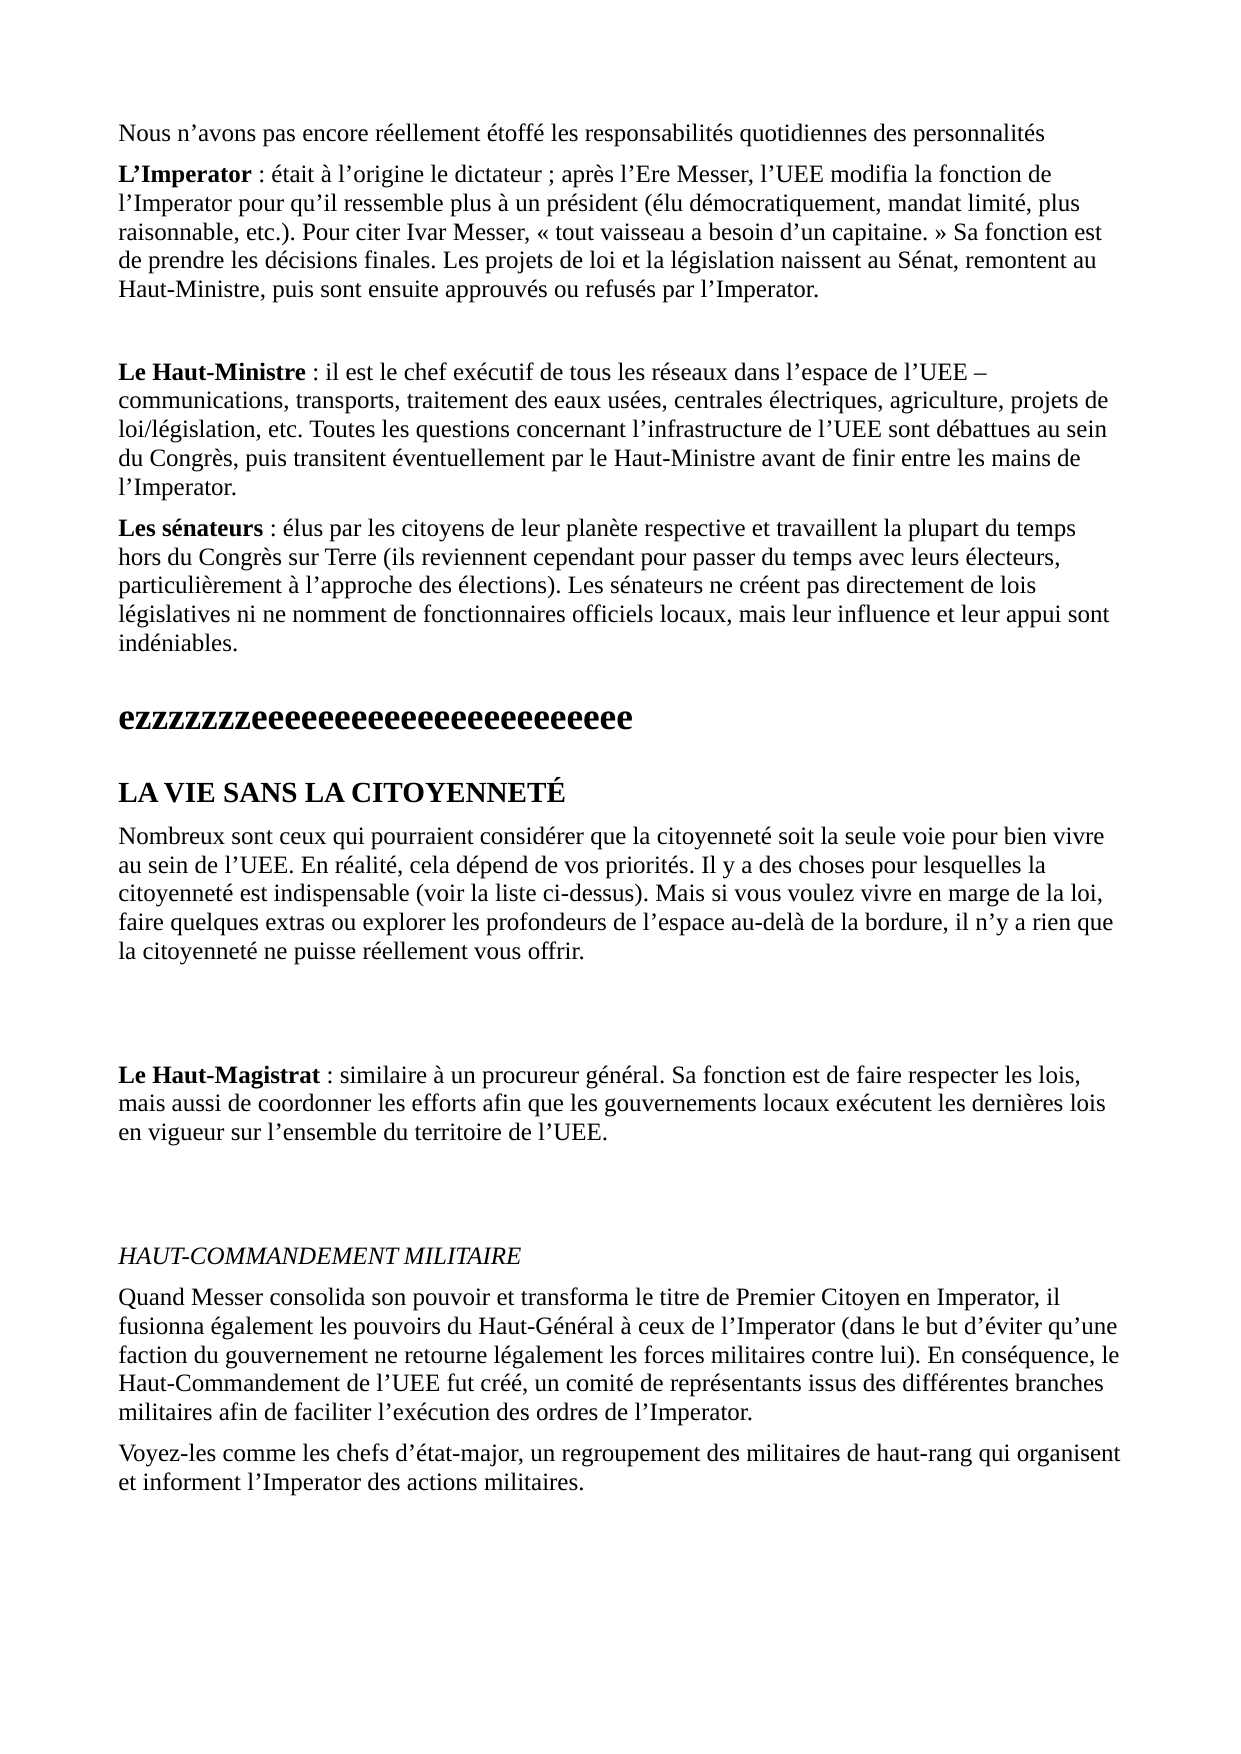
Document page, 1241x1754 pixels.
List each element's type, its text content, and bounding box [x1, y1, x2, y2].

subtitle LA VIE SANS LA CITOYENNETÉ [118, 775, 1122, 808]
text Le Haut-Magistrat : similaire à un procureur général. Sa fonction est de faire respecter les lois, mais aussi de coordonner les efforts afin que les gouvernements locaux exécutent les dernières lois en vigueur sur l’ensemble du territoire de l’UEE. [118, 1060, 1122, 1146]
text Quand Messer consolida son pouvoir et transforma le titre de Premier Citoyen en Imperator, il fusionna également les pouvoirs du Haut-Général à ceux de l’Imperator (dans le but d’éviter qu’une faction du gouvernement ne retourne légalement les forces militaires contre lui). En conséquence, le Haut-Commandement de l’UEE fut créé, un comité de représentants issus des différentes branches militaires afin de faciliter l’exécution des ordres de l’Imperator. [118, 1282, 1122, 1426]
text Les sénateurs : élus par les citoyens de leur planète respective et travaillent la plupart du temps hors du Congrès sur Terre (ils reviennent cependant pour passer du temps avec leurs électeurs, particulièrement à l’approche des élections). Les sénateurs ne créent pas directement de lois législatives ni ne nomment de fonctionnaires officiels locaux, mais leur influence et leur appui sont indéniables. [118, 513, 1122, 657]
text Le Haut-Ministre : il est le chef exécutif de tous les réseaux dans l’espace de l’UEE – communications, transports, traitement des eaux usées, centrales électriques, agriculture, projets de loi/législation, etc. Toutes les questions concernant l’infrastructure de l’UEE sont débattues au sein du Congrès, puis transitent éventuellement par le Haut-Ministre avant de finir entre les mains de l’Imperator. [118, 357, 1122, 501]
text Voyez-les comme les chefs d’état-major, un regroupement des militaires de haut-rang qui organisent et informent l’Imperator des actions militaires. [118, 1438, 1122, 1525]
text Nombreux sont ceux qui pourraient considérer que la citoyenneté soit la seule voie pour bien vivre au sein de l’UEE. En réalité, cela dépend de vos priorités. Il y a des choses pour lesquelles la citoyenneté est indispensable (voir la liste ci-dessus). Mais si vous voulez vivre en marge de la loi, faire quelques extras ou explorer les profondeurs de l’espace au-delà de la bordure, il n’y a rien que la citoyenneté ne puisse réellement vous offrir. [118, 821, 1122, 965]
text L’Imperator : était à l’origine le dictateur ; après l’Ere Messer, l’UEE modifia la fonction de l’Imperator pour qu’il ressemble plus à un président (élu démocratiquement, mandat limité, plus raisonnable, etc.). Pour citer Ivar Messer, « tout vaisseau a besoin d’un capitaine. » Sa fonction est de prendre les décisions finales. Les projets de loi et la législation naissent au Sénat, remontent au Haut-Ministre, puis sont ensuite approuvés ou refusés par l’Imperator. [118, 159, 1122, 303]
subtitle ezzzzzzzeeeeeeeeeeeeeeeeeeeeeee [118, 694, 1122, 737]
text Nous n’avons pas encore réellement étoffé les responsabilités quotidiennes des personnalités [118, 118, 1122, 147]
text HAUT-COMMANDEMENT MILITAIRE [118, 1241, 1122, 1270]
